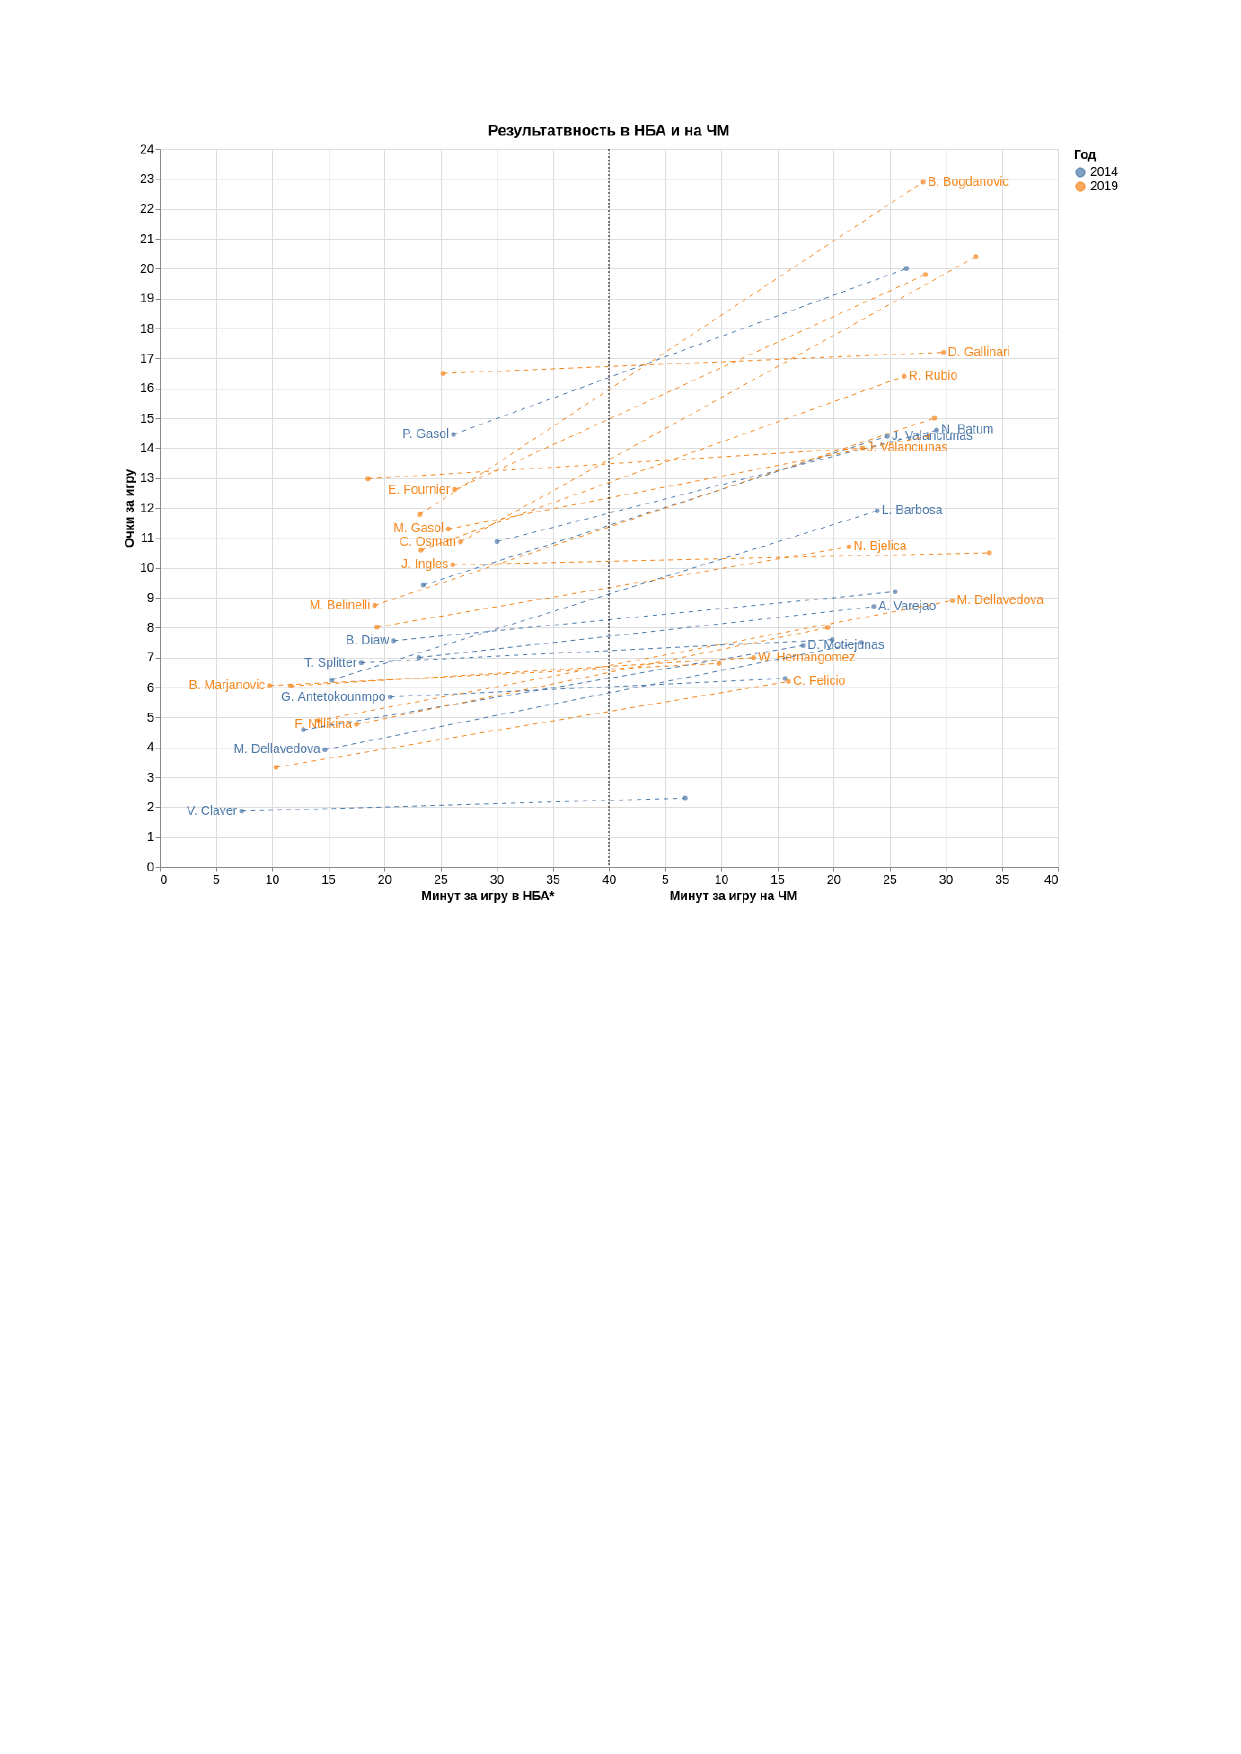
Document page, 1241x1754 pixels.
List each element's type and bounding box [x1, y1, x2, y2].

picture [118, 118, 1123, 906]
